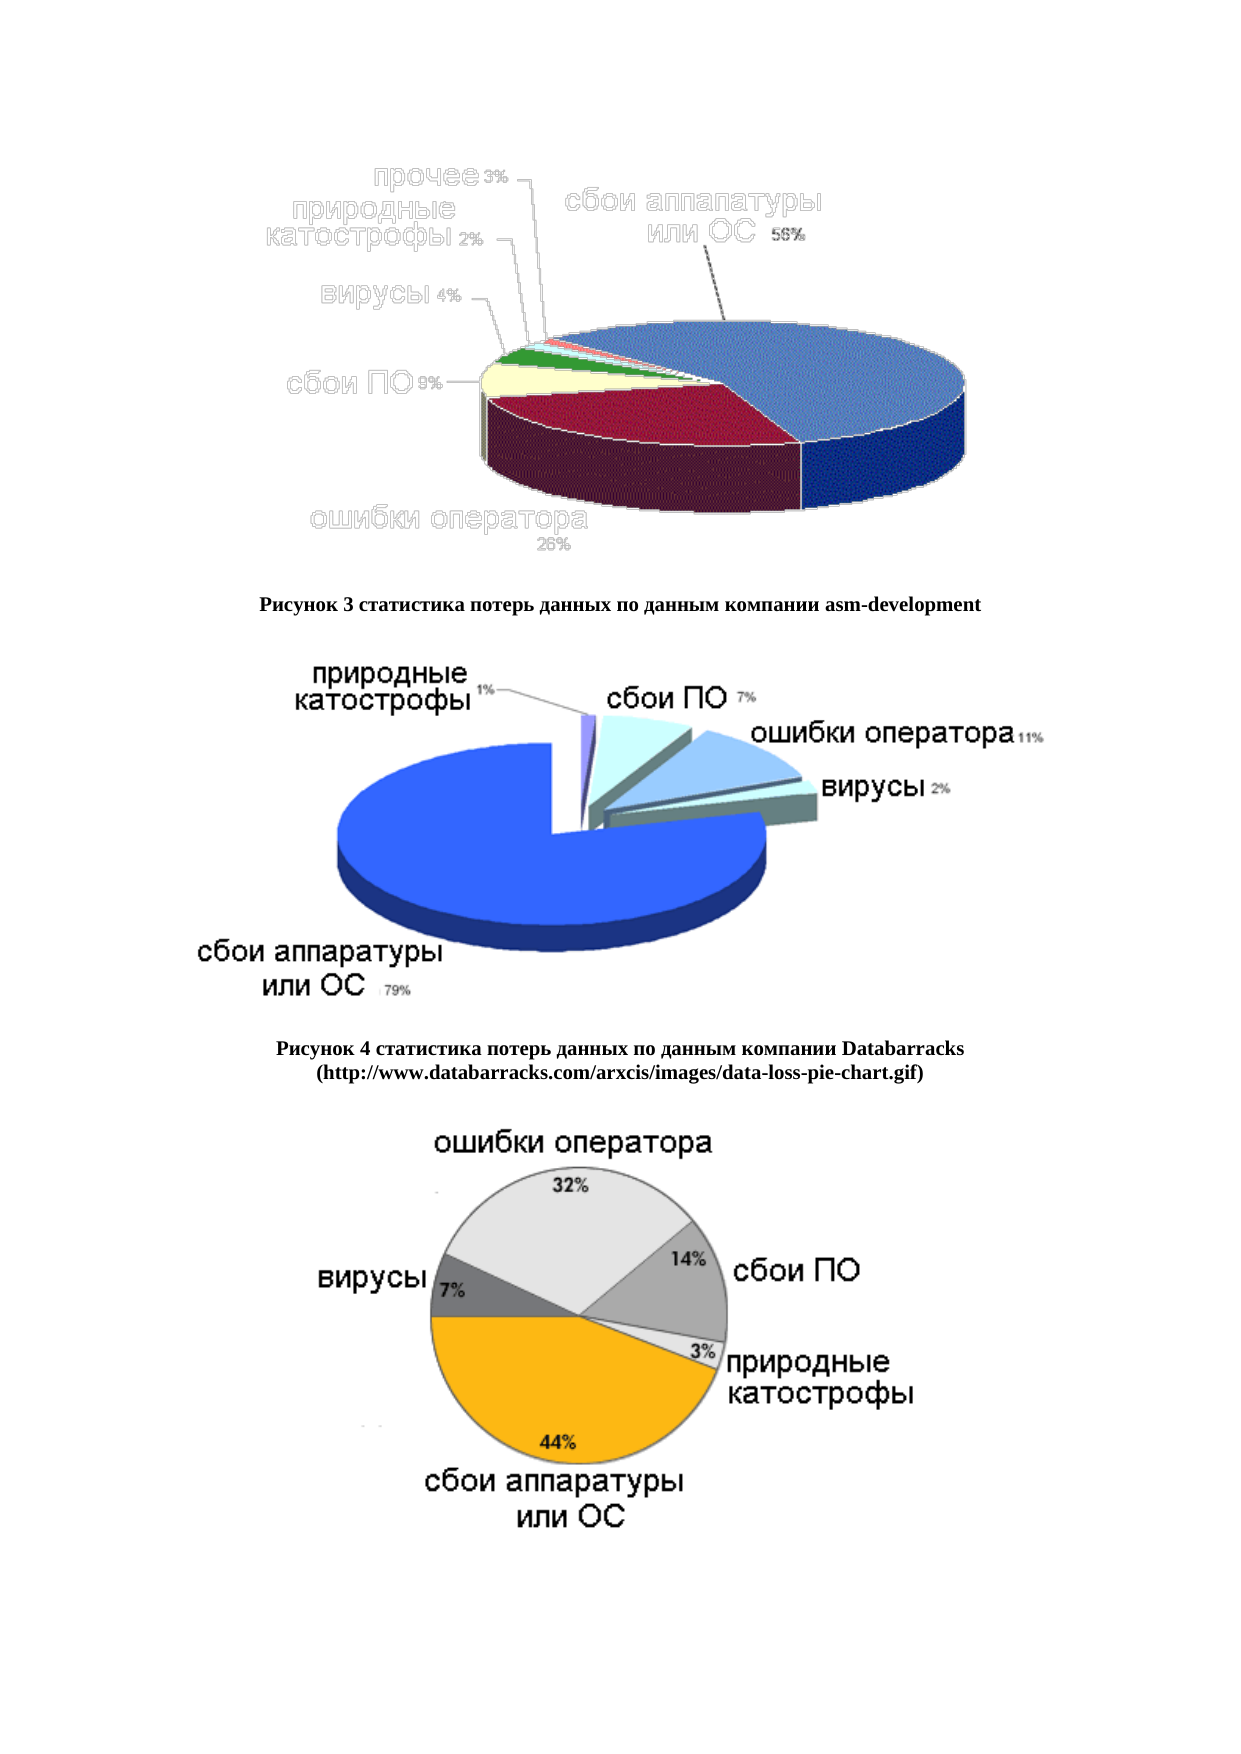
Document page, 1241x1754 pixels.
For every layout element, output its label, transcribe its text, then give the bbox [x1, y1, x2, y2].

picture [188, 652, 1053, 1024]
text Рисунок 4 статистика потерь данных по данным компании Databarracks (http://www.databarracks.com/arxcis/images/data-loss-pie-chart.gif) [187, 1036, 1053, 1084]
picture [313, 1120, 927, 1562]
text Рисунок 3 статистика потерь данных по данным компании asm-development [187, 592, 1053, 616]
picture [255, 150, 985, 580]
